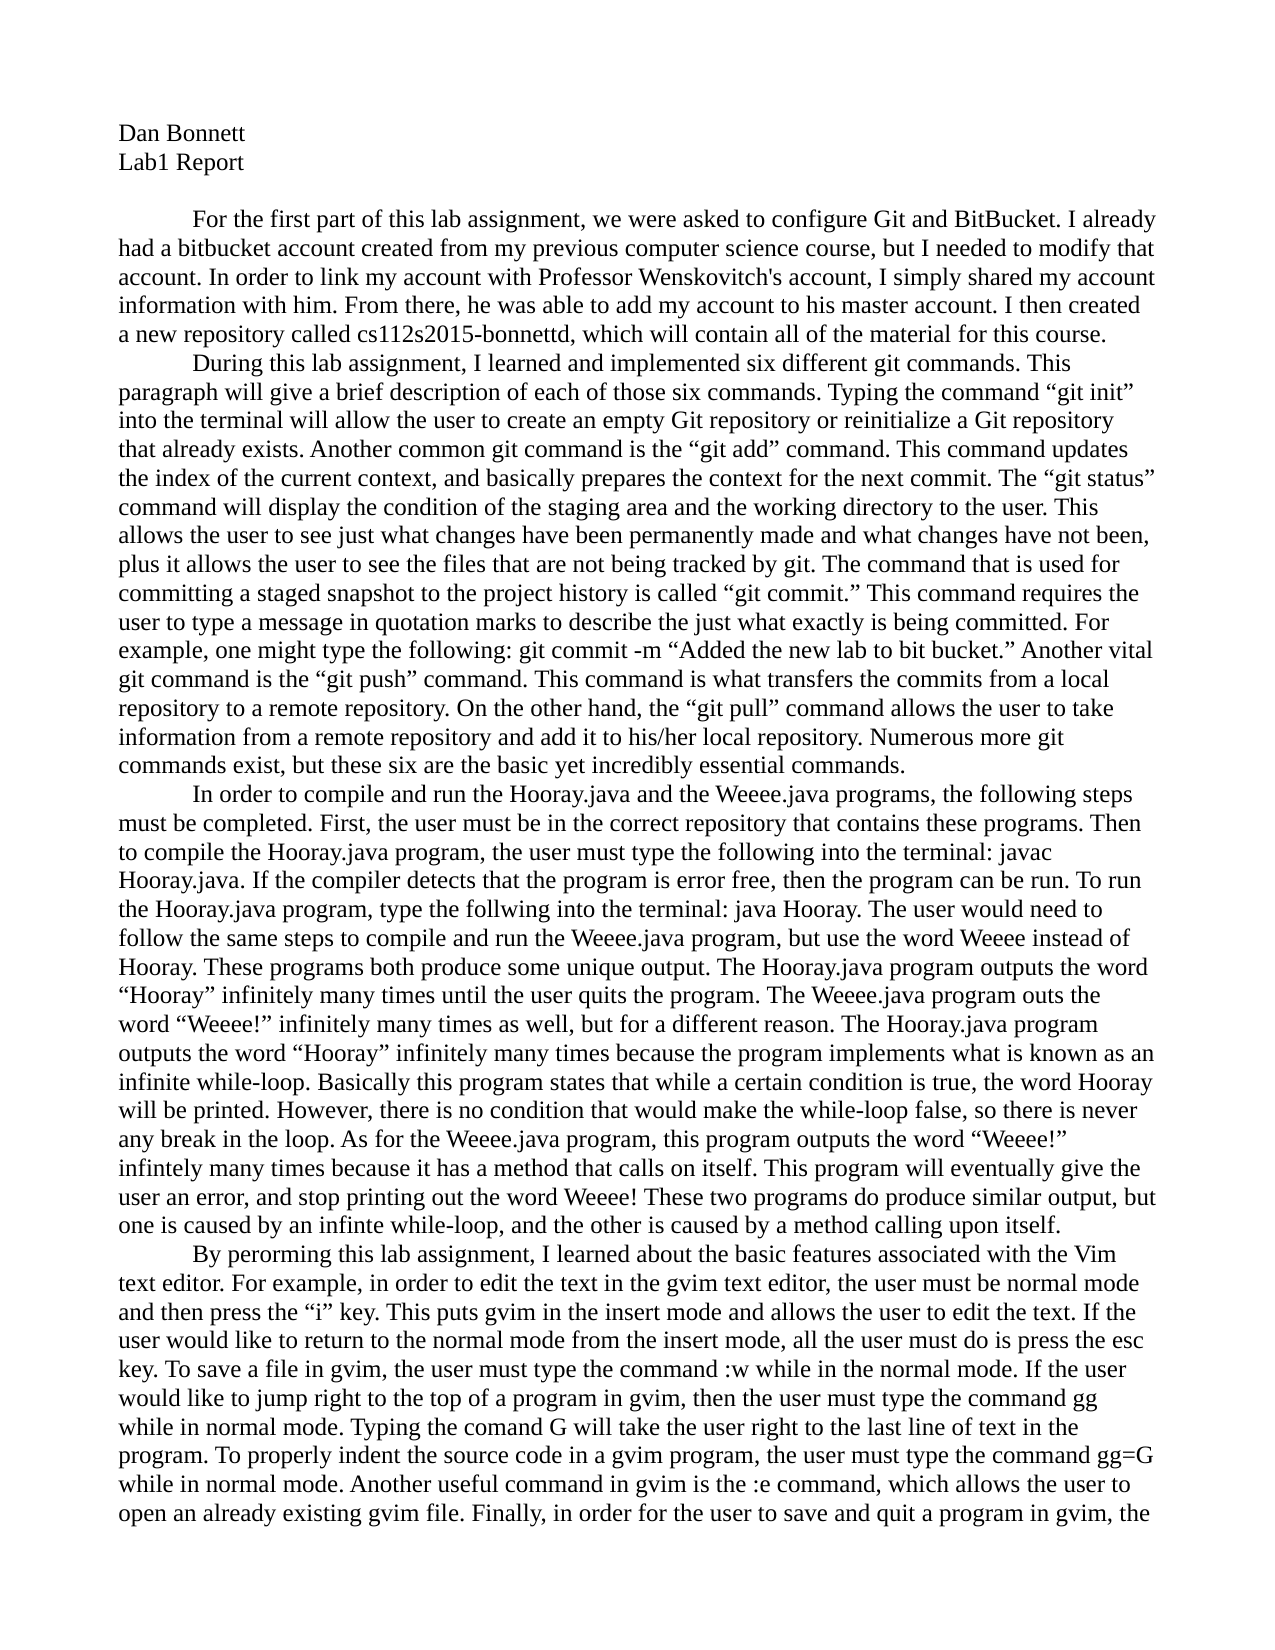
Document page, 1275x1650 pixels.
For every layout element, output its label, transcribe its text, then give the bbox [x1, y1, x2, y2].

text Dan Bonnett [118, 118, 1157, 147]
text In order to compile and run the Hooray.java and the Weeee.java programs, the following steps must be completed. First, the user must be in the correct repository that contains these programs. Then to compile the Hooray.java program, the user must type the following into the terminal: javac Hooray.java. If the compiler detects that the program is error free, then the program can be run. To run the Hooray.java program, type the follwing into the terminal: java Hooray. The user would need to follow the same steps to compile and run the Weeee.java program, but use the word Weeee instead of Hooray. These programs both produce some unique output. The Hooray.java program outputs the word “Hooray” infinitely many times until the user quits the program. The Weeee.java program outs the word “Weeee!” infinitely many times as well, but for a different reason. The Hooray.java program outputs the word “Hooray” infinitely many times because the program implements what is known as an infinite while-loop. Basically this program states that while a certain condition is true, the word Hooray will be printed. However, there is no condition that would make the while-loop false, so there is never any break in the loop. As for the Weeee.java program, this program outputs the word “Weeee!” infintely many times because it has a method that calls on itself. This program will eventually give the user an error, and stop printing out the word Weeee! These two programs do produce similar output, but one is caused by an infinte while-loop, and the other is caused by a method calling upon itself. [118, 779, 1157, 1239]
text By perorming this lab assignment, I learned about the basic features associated with the Vim text editor. For example, in order to edit the text in the gvim text editor, the user must be normal mode and then press the “i” key. This puts gvim in the insert mode and allows the user to edit the text. If the user would like to return to the normal mode from the insert mode, all the user must do is press the esc key. To save a file in gvim, the user must type the command :w while in the normal mode. If the user would like to jump right to the top of a program in gvim, then the user must type the command gg while in normal mode. Typing the comand G will take the user right to the last line of text in the program. To properly indent the source code in a gvim program, the user must type the command gg=G while in normal mode. Another useful command in gvim is the :e command, which allows the user to open an already existing gvim file. Finally, in order for the user to save and quit a program in gvim, the [118, 1239, 1157, 1527]
text Lab1 Report [118, 147, 1157, 176]
text During this lab assignment, I learned and implemented six different git commands. This paragraph will give a brief description of each of those six commands. Typing the command “git init” into the terminal will allow the user to create an empty Git repository or reinitialize a Git repository that already exists. Another common git command is the “git add” command. This command updates the index of the current context, and basically prepares the context for the next commit. The “git status” command will display the condition of the staging area and the working directory to the user. This allows the user to see just what changes have been permanently made and what changes have not been, plus it allows the user to see the files that are not being tracked by git. The command that is used for committing a staged snapshot to the project history is called “git commit.” This command requires the user to type a message in quotation marks to describe the just what exactly is being committed. For example, one might type the following: git commit -m “Added the new lab to bit bucket.” Another vital git command is the “git push” command. This command is what transfers the commits from a local repository to a remote repository. On the other hand, the “git pull” command allows the user to take information from a remote repository and add it to his/her local repository. Numerous more git commands exist, but these six are the basic yet incredibly essential commands. [118, 348, 1157, 779]
text For the first part of this lab assignment, we were asked to configure Git and BitBucket. I already had a bitbucket account created from my previous computer science course, but I needed to modify that account. In order to link my account with Professor Wenskovitch's account, I simply shared my account information with him. From there, he was able to add my account to his master account. I then created a new repository called cs112s2015-bonnettd, which will contain all of the material for this course. [118, 204, 1157, 348]
